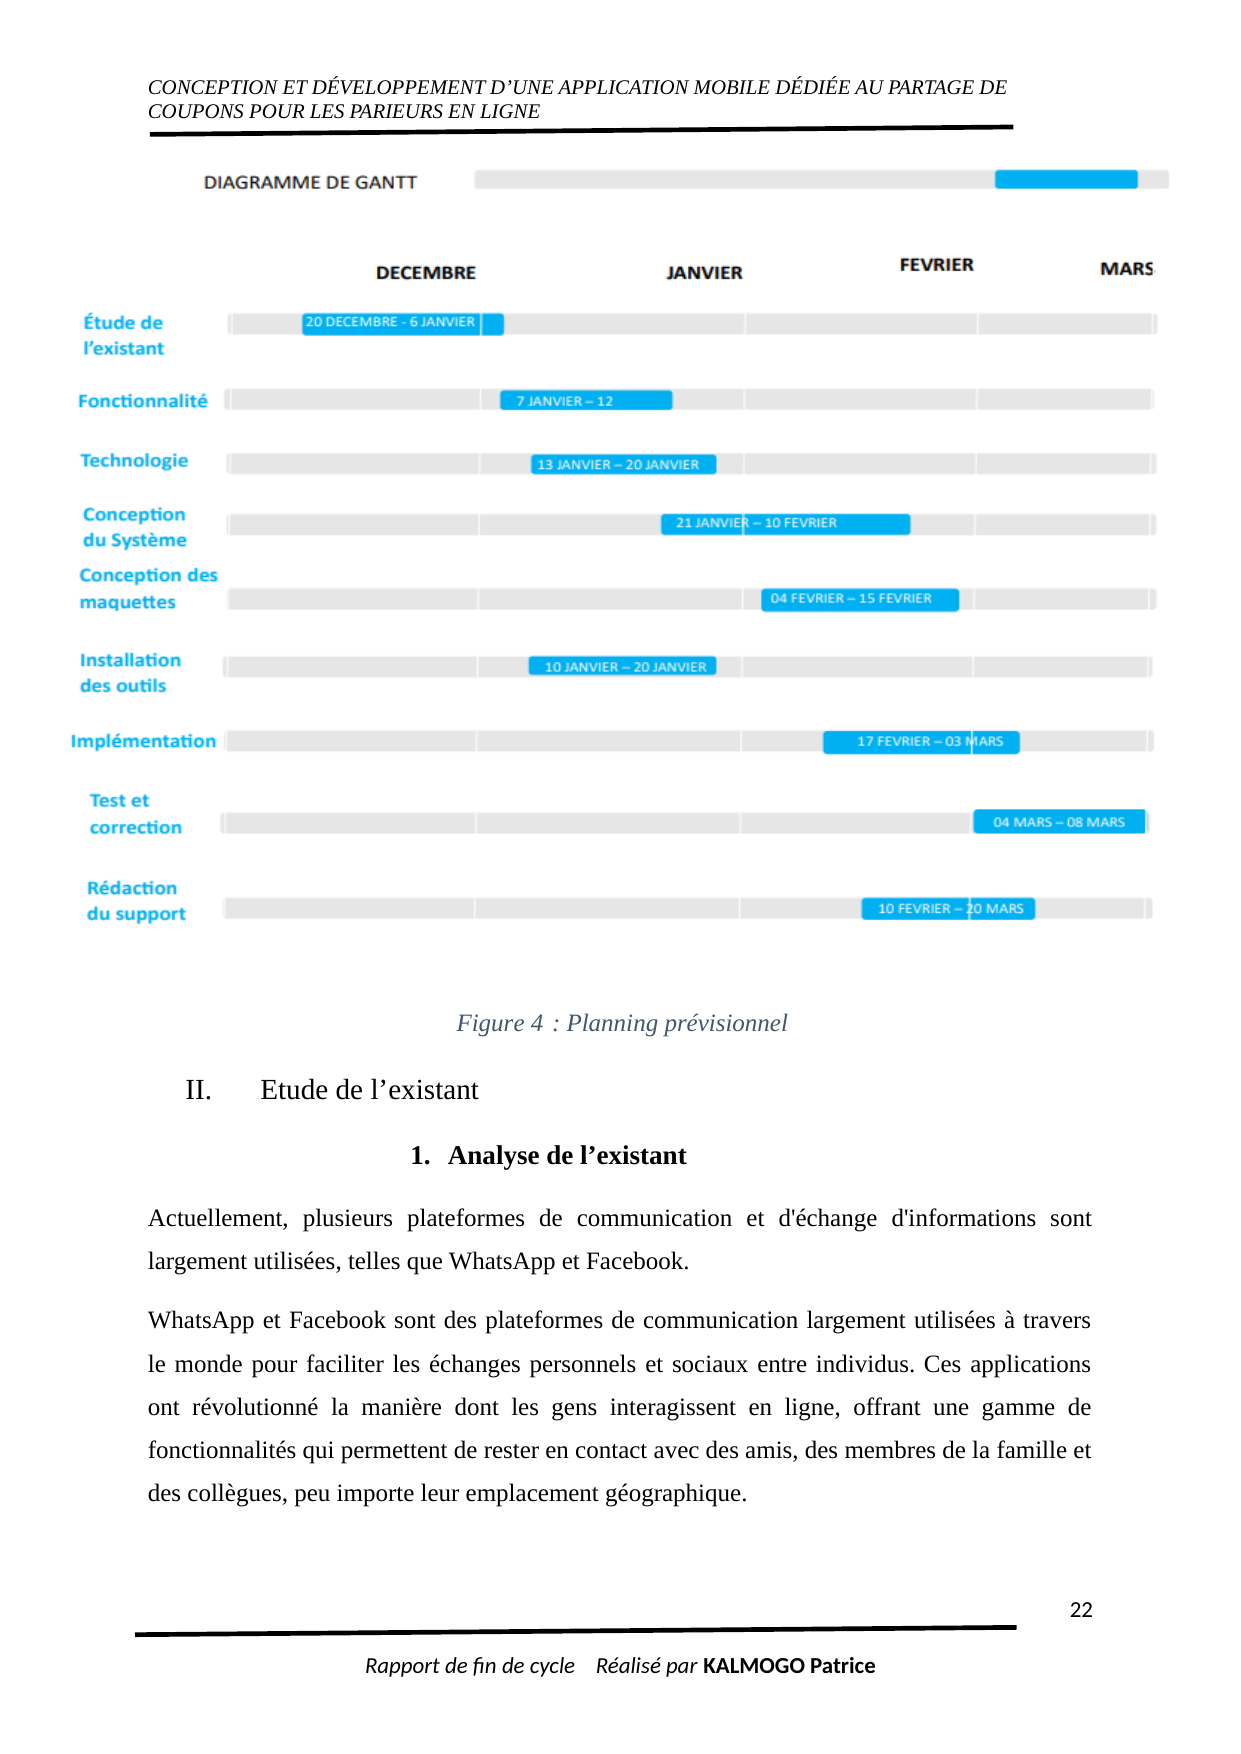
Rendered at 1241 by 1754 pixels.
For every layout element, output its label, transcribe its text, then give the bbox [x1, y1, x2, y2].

list Etude de l’existant [185, 1072, 1093, 1106]
text Figure 4 : Planning prévisionnel [148, 1008, 1093, 1037]
text Actuellement, plusieurs plateformes de communication et d'échange d'informations sont largement utilisées, telles que WhatsApp et Facebook. [148, 1203, 1093, 1274]
list Analyse de l’existant [410, 1139, 1093, 1170]
text WhatsApp et Facebook sont des plateformes de communication largement utilisées à travers le monde pour faciliter les échanges personnels et sociaux entre individus. Ces applications ont révolutionné la manière dont les gens interagissent en ligne, offrant une gamme de fonctionnalités qui permettent de rester en contact avec des amis, des membres de la famille et des collègues, peu importe leur emplacement géographique. [148, 1306, 1093, 1507]
